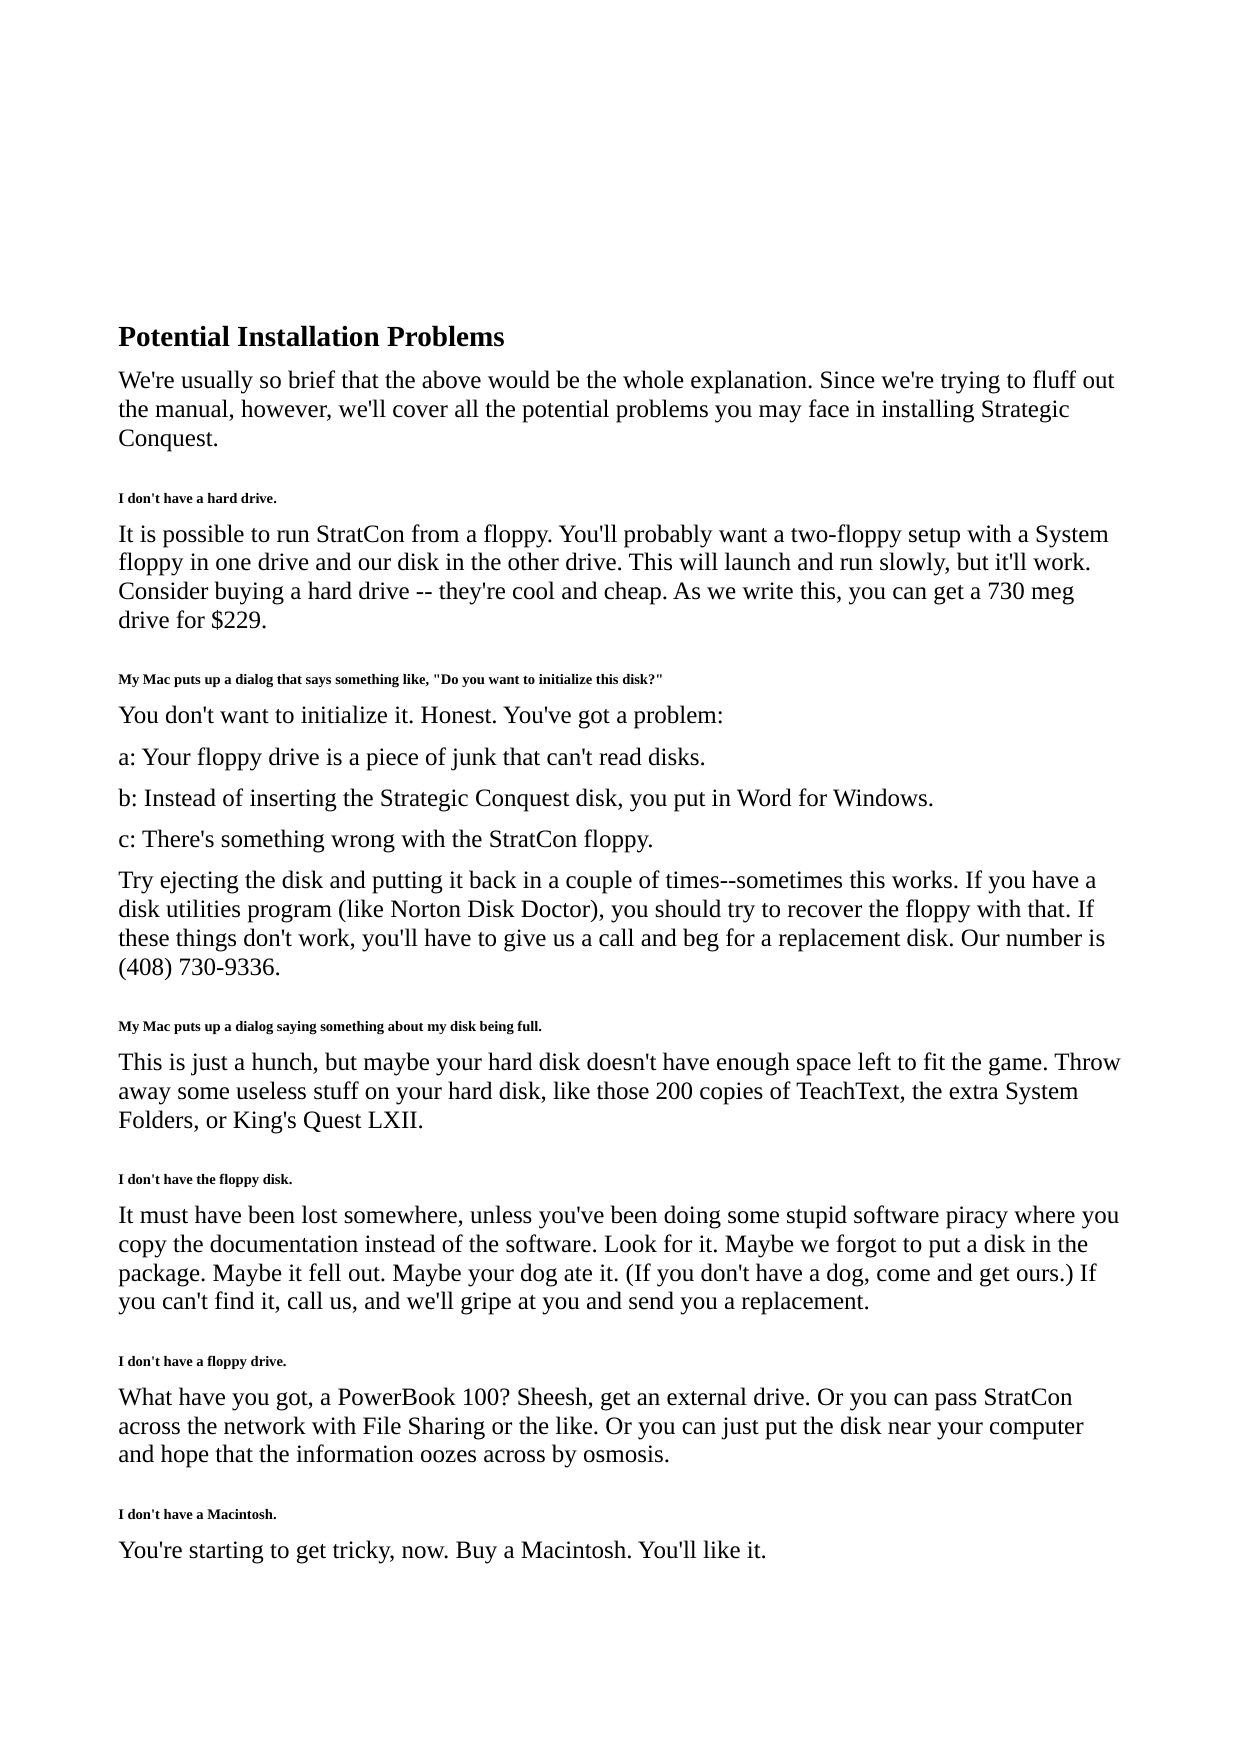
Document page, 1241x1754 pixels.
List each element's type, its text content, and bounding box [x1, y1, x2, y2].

text Try ejecting the disk and putting it back in a couple of times--sometimes this works. If you have a disk utilities program (like Norton Disk Doctor), you should try to recover the floppy with that. If these things don't work, you'll have to give us a call and beg for a replacement disk. Our number is (408) 730-9336. [118, 865, 1122, 980]
subtitle I don't have a hard drive. [118, 489, 1122, 506]
subtitle I don't have a Macintosh. [118, 1506, 1122, 1522]
subtitle My Mac puts up a dialog that says something like, "Do you want to initialize this disk?" [118, 671, 1122, 688]
text What have you got, a PowerBook 100? Sheesh, get an external drive. Or you can pass StratCon across the network with File Sharing or the like. Or you can just put the disk near your computer and hope that the information oozes across by osmosis. [118, 1382, 1122, 1468]
subtitle I don't have the floppy disk. [118, 1171, 1122, 1188]
subtitle My Mac puts up a dialog saying something about my disk being full. [118, 1018, 1122, 1035]
text This is just a hunch, but maybe your hard disk doesn't have enough space left to fit the game. Throw away some useless stuff on your hard disk, like those 200 copies of TeachText, the extra System Folders, or King's Quest LXII. [118, 1047, 1122, 1133]
text You're starting to get tricky, now. Buy a Macintosh. You'll like it. [118, 1535, 1122, 1564]
subtitle I don't have a floppy drive. [118, 1353, 1122, 1369]
text You don't want to initialize it. Honest. You've got a problem: [118, 700, 1122, 729]
text a: Your floppy drive is a piece of junk that can't read disks. [118, 742, 1122, 770]
text It is possible to run StratCon from a floppy. You'll probably want a two-floppy setup with a System floppy in one drive and our disk in the other drive. This will launch and run slowly, but it'll work. Consider buying a hard drive -- they're cool and cheap. As we write this, you can get a 730 meg drive for $229. [118, 519, 1122, 634]
subtitle Potential Installation Problems [118, 319, 1122, 353]
text b: Instead of inserting the Strategic Conquest disk, you put in Word for Windows. [118, 783, 1122, 812]
text It must have been lost somewhere, unless you've been doing some stupid software piracy where you copy the documentation instead of the software. Look for it. Maybe we forgot to put a disk in the package. Maybe it fell out. Maybe your dog ate it. (If you don't have a dog, come and get ours.) If you can't find it, call us, and we'll gripe at you and send you a replacement. [118, 1200, 1122, 1315]
text c: There's something wrong with the StratCon floppy. [118, 824, 1122, 853]
text We're usually so brief that the above would be the whole explanation. Since we're trying to fluff out the manual, however, we'll cover all the potential problems you may face in installing Strategic Conquest. [118, 366, 1122, 452]
